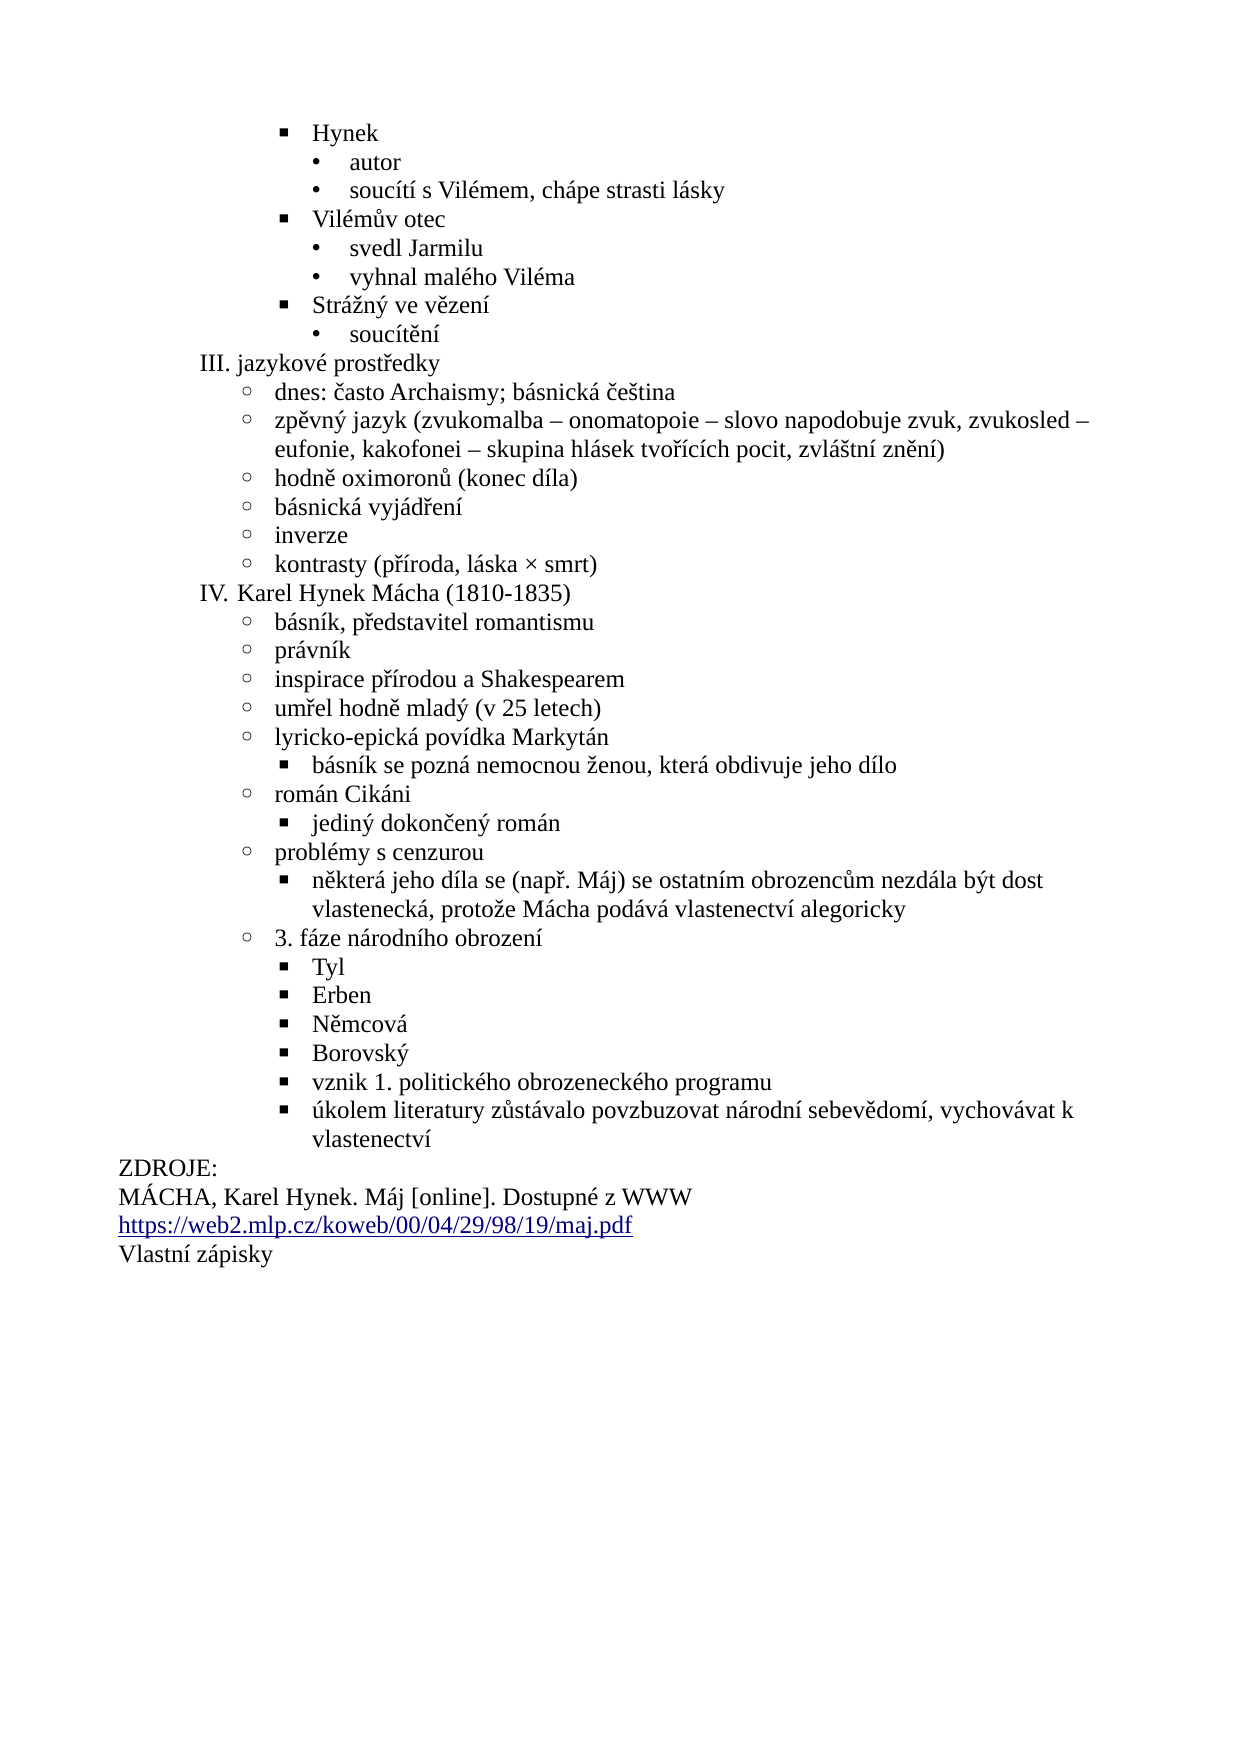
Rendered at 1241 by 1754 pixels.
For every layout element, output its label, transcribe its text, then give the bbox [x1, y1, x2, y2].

list Hynek [274, 118, 1122, 147]
list inverze [237, 521, 1122, 549]
text MÁCHA, Karel Hynek. Máj [online]. Dostupné z WWW https://web2.mlp.cz/koweb/00/04/29/98/19/maj.pdf [118, 1182, 1122, 1239]
list jazykové prostředky [199, 348, 1122, 377]
list soucítí s Vilémem, chápe strasti lásky [312, 176, 1122, 204]
list inspirace přírodou a Shakespearem [237, 664, 1122, 693]
list Němcová [274, 1009, 1122, 1038]
list román Cikáni [237, 779, 1122, 808]
list Vilémův otec [274, 204, 1122, 233]
list básnická vyjádření [237, 492, 1122, 521]
list problémy s cenzurou [237, 837, 1122, 866]
list básník, představitel romantismu [237, 607, 1122, 636]
text ZDROJE: [118, 1153, 1122, 1182]
list Karel Hynek Mácha (1810-1835) [199, 578, 1122, 607]
list Erben [274, 981, 1122, 1009]
list autor [312, 147, 1122, 176]
list jediný dokončený román [274, 808, 1122, 837]
list lyricko-epická povídka Markytán [237, 722, 1122, 751]
list vyhnal malého Viléma [312, 262, 1122, 291]
list soucítění [312, 319, 1122, 348]
list vznik 1. politického obrozeneckého programu [274, 1067, 1122, 1096]
list Strážný ve vězení [274, 291, 1122, 319]
list kontrasty (příroda, láska × smrt) [237, 549, 1122, 578]
list Tyl [274, 952, 1122, 981]
list některá jeho díla se (např. Máj) se ostatním obrozencům nezdála být dost vlastenecká, protože Mácha podává vlastenectví alegoricky [274, 866, 1122, 923]
list svedl Jarmilu [312, 233, 1122, 262]
list zpěvný jazyk (zvukomalba – onomatopoie – slovo napodobuje zvuk, zvukosled – eufonie, kakofonei – skupina hlásek tvořících pocit, zvláštní znění) [237, 406, 1122, 463]
list právník [237, 636, 1122, 664]
list hodně oximoronů (konec díla) [237, 463, 1122, 492]
list úkolem literatury zůstávalo povzbuzovat národní sebevědomí, vychovávat k vlastenectví [274, 1096, 1122, 1153]
text Vlastní zápisky [118, 1239, 1122, 1268]
list dnes: často Archaismy; básnická čeština [237, 377, 1122, 406]
list umřel hodně mladý (v 25 letech) [237, 693, 1122, 722]
list básník se pozná nemocnou ženou, která obdivuje jeho dílo [274, 751, 1122, 779]
list Borovský [274, 1038, 1122, 1067]
list 3. fáze národního obrození [237, 923, 1122, 952]
